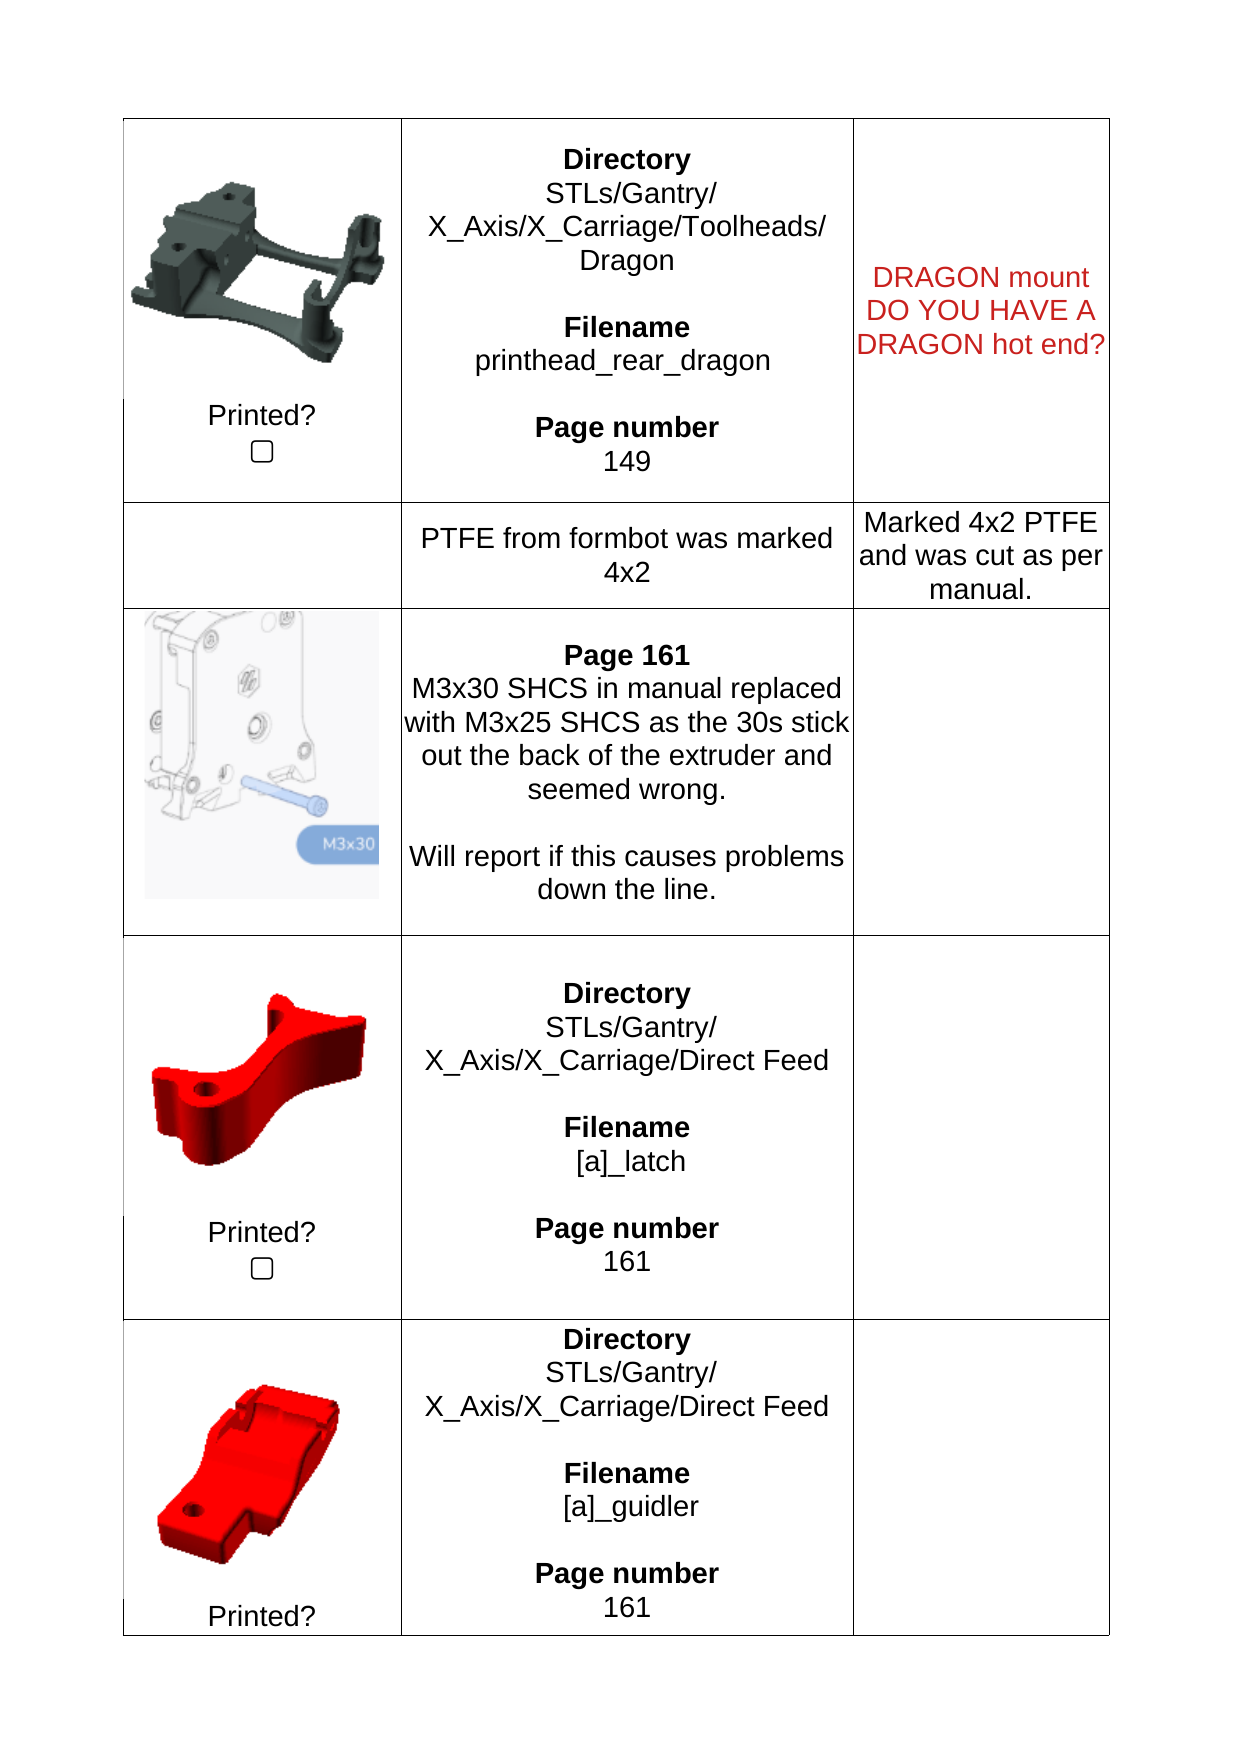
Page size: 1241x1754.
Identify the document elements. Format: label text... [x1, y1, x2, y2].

table_cell DRAGON mount DO YOU HAVE A DRAGON hot end? [854, 119, 1109, 502]
table_cell Directory STLs/Gantry/ X_Axis/X_Carriage/Direct Feed Filename [a]_latch Page number 161 [402, 936, 853, 1319]
table_cell [854, 609, 1109, 935]
table_cell Printed? [124, 1599, 401, 1635]
table_cell Directory STLs/Gantry/ X_Axis/X_Carriage/Toolheads/Dragon Filename printhead_rear_dragon Page number 149 [402, 119, 853, 502]
picture [144, 611, 379, 899]
table_cell Page 161 M3x30 SHCS in manual replaced with M3x25 SHCS as the 30s stick out the back of the extruder and seemed wrong. Will report if this causes problems down the line. [402, 609, 853, 935]
picture [123, 121, 401, 399]
table_cell Directory STLs/Gantry/ X_Axis/X_Carriage/Direct Feed Filename [a]_guidler Page number 161 [402, 1320, 853, 1635]
table_cell Printed? ▢ [124, 399, 401, 502]
table_cell PTFE from formbot was marked 4x2 [402, 503, 853, 608]
picture [123, 938, 401, 1216]
table_cell [124, 609, 401, 935]
table_cell [854, 936, 1109, 1319]
table_cell [854, 1320, 1109, 1635]
table_cell [124, 503, 401, 608]
picture [123, 1321, 401, 1599]
table_cell Printed? ▢ [124, 1216, 401, 1319]
table_cell Marked 4x2 PTFE and was cut as per manual. [854, 503, 1109, 608]
